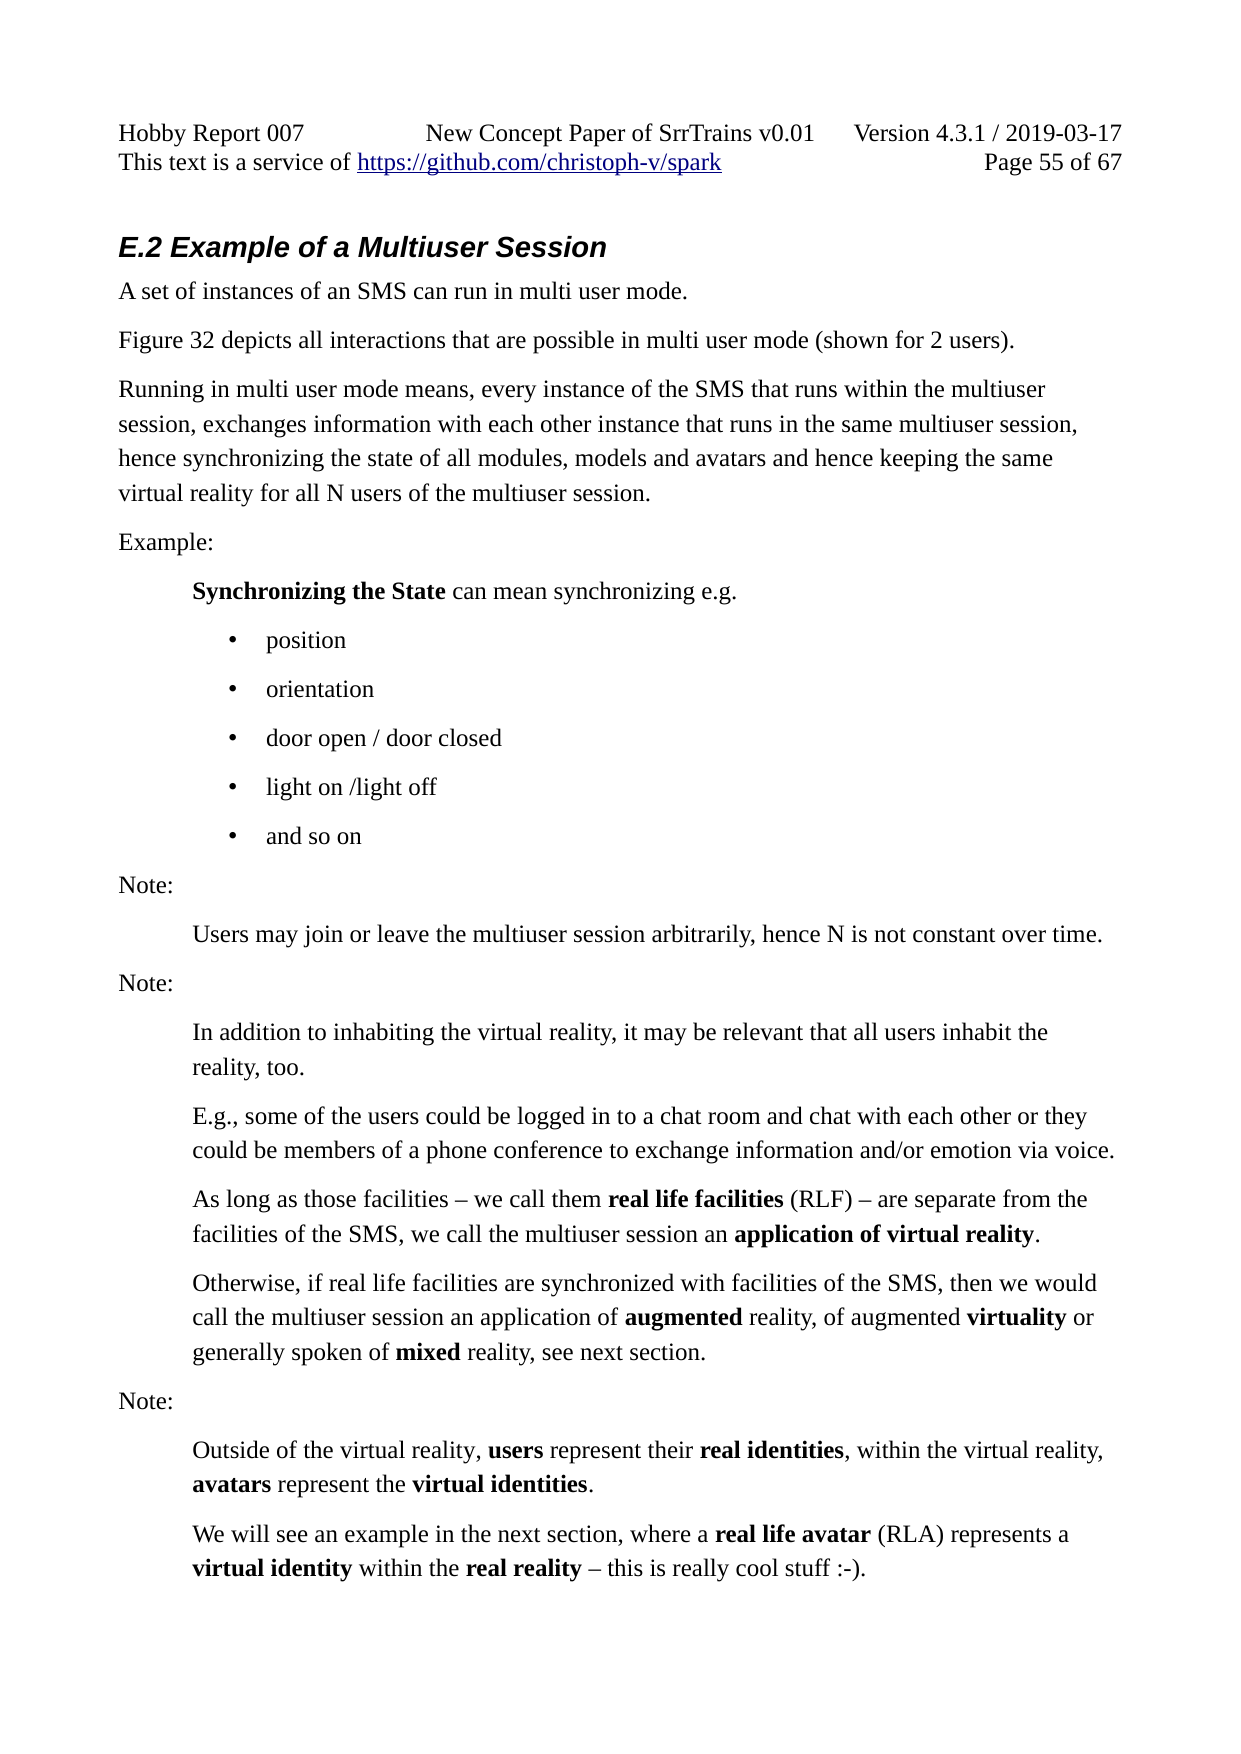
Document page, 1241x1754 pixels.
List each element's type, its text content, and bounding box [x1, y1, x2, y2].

text We will see an example in the next section, where a real life avatar (RLA) represents a virtual identity within the real reality – this is really cool stuff :-). [192, 1519, 1122, 1582]
subtitle E.2 Example of a Multiuser Session [118, 230, 1122, 264]
text Users may join or leave the multiuser session arbitrarily, hence N is not constant over time. [192, 919, 1122, 948]
text Note: [118, 968, 1122, 997]
text Example: [118, 527, 1122, 556]
text E.g., some of the users could be logged in to a chat room and chat with each other or they could be members of a phone conference to exchange information and/or emotion via voice. [192, 1101, 1122, 1164]
text A set of instances of an SMS can run in multi user mode. [118, 276, 1122, 305]
text Otherwise, if real life facilities are synchronized with facilities of the SMS, then we would call the multiuser session an application of augmented reality, of augmented virtuality or generally spoken of mixed reality, see next section. [192, 1268, 1122, 1366]
text Synchronizing the State can mean synchronizing e.g. [192, 576, 1122, 604]
text Outside of the virtual reality, users represent their real identities, within the virtual reality, avatars represent the virtual identities. [192, 1435, 1122, 1498]
text Note: [118, 870, 1122, 899]
list door open / door closed [228, 723, 1122, 752]
list position [228, 625, 1122, 654]
text Running in multi user mode means, every instance of the SMS that runs within the multiuser session, exchanges information with each other instance that runs in the same multiuser session, hence synchronizing the state of all modules, models and avatars and hence keeping the same virtual reality for all N users of the multiuser session. [118, 374, 1122, 506]
text In addition to inhabiting the virtual reality, it may be relevant that all users inhabit the reality, too. [192, 1017, 1122, 1081]
text Note: [118, 1386, 1122, 1415]
list light on /light off [228, 772, 1122, 801]
list and so on [228, 821, 1122, 850]
text Figure 32 depicts all interactions that are possible in multi user mode (shown for 2 users). [118, 325, 1122, 354]
list orientation [228, 674, 1122, 703]
text As long as those facilities – we call them real life facilities (RLF) – are separate from the facilities of the SMS, we call the multiuser session an application of virtual reality. [192, 1184, 1122, 1248]
